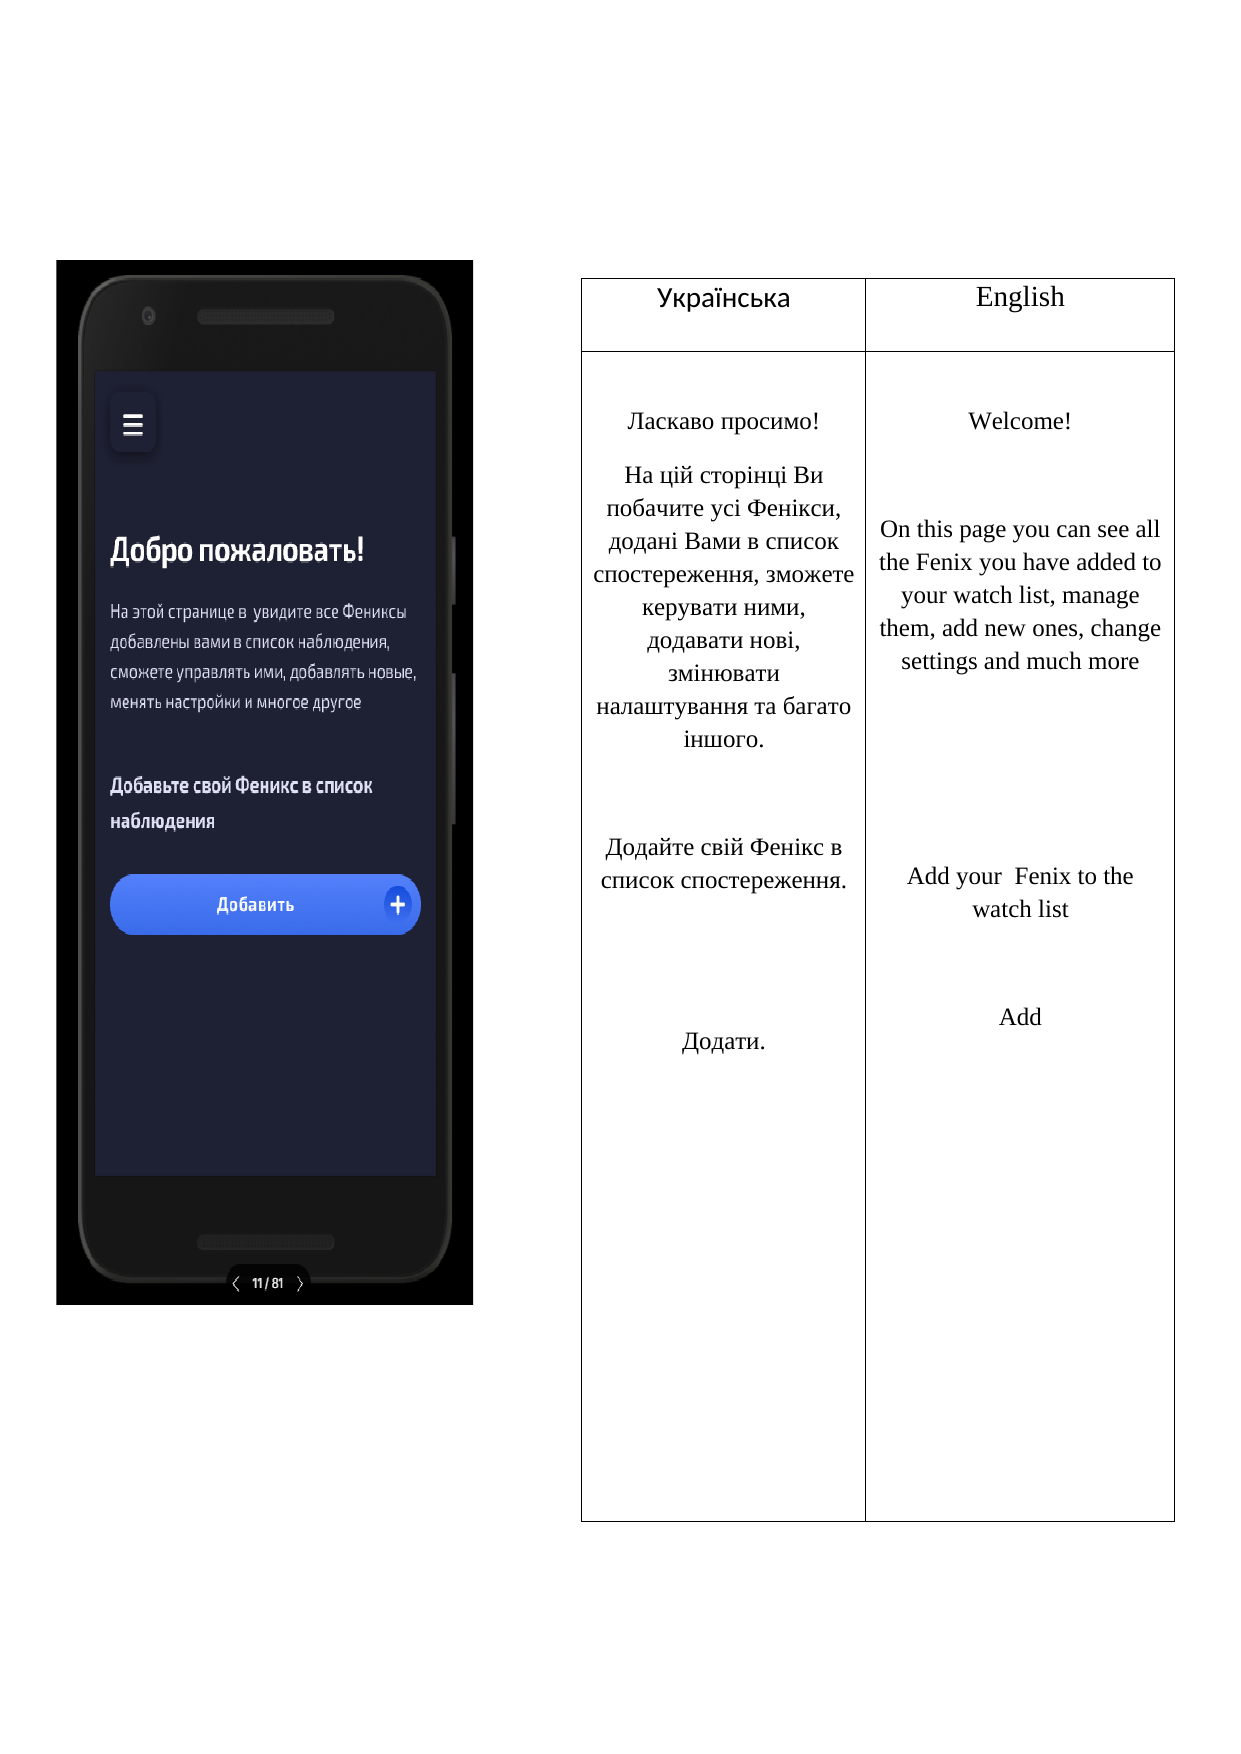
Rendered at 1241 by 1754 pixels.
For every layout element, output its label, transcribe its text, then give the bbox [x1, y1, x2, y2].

table_cell Welcome! On this page you can see all the Fenix you have added to your watch list, manage them, add new ones, change settings and much more Add your Fenix to the watch list Add [866, 352, 1174, 1521]
table_cell Ласкaво просимо! На цій сторінці Ви побачите усі Фенікси, додані Вами в список спостереження, зможете керувати ними, додавати нові, змінювати налаштування та багато іншого. Додайте свій Фенікс в список спостереження. Додати. [582, 352, 865, 1521]
picture [56, 260, 474, 1305]
table_header Українська [582, 279, 865, 351]
table_header English [866, 279, 1174, 351]
